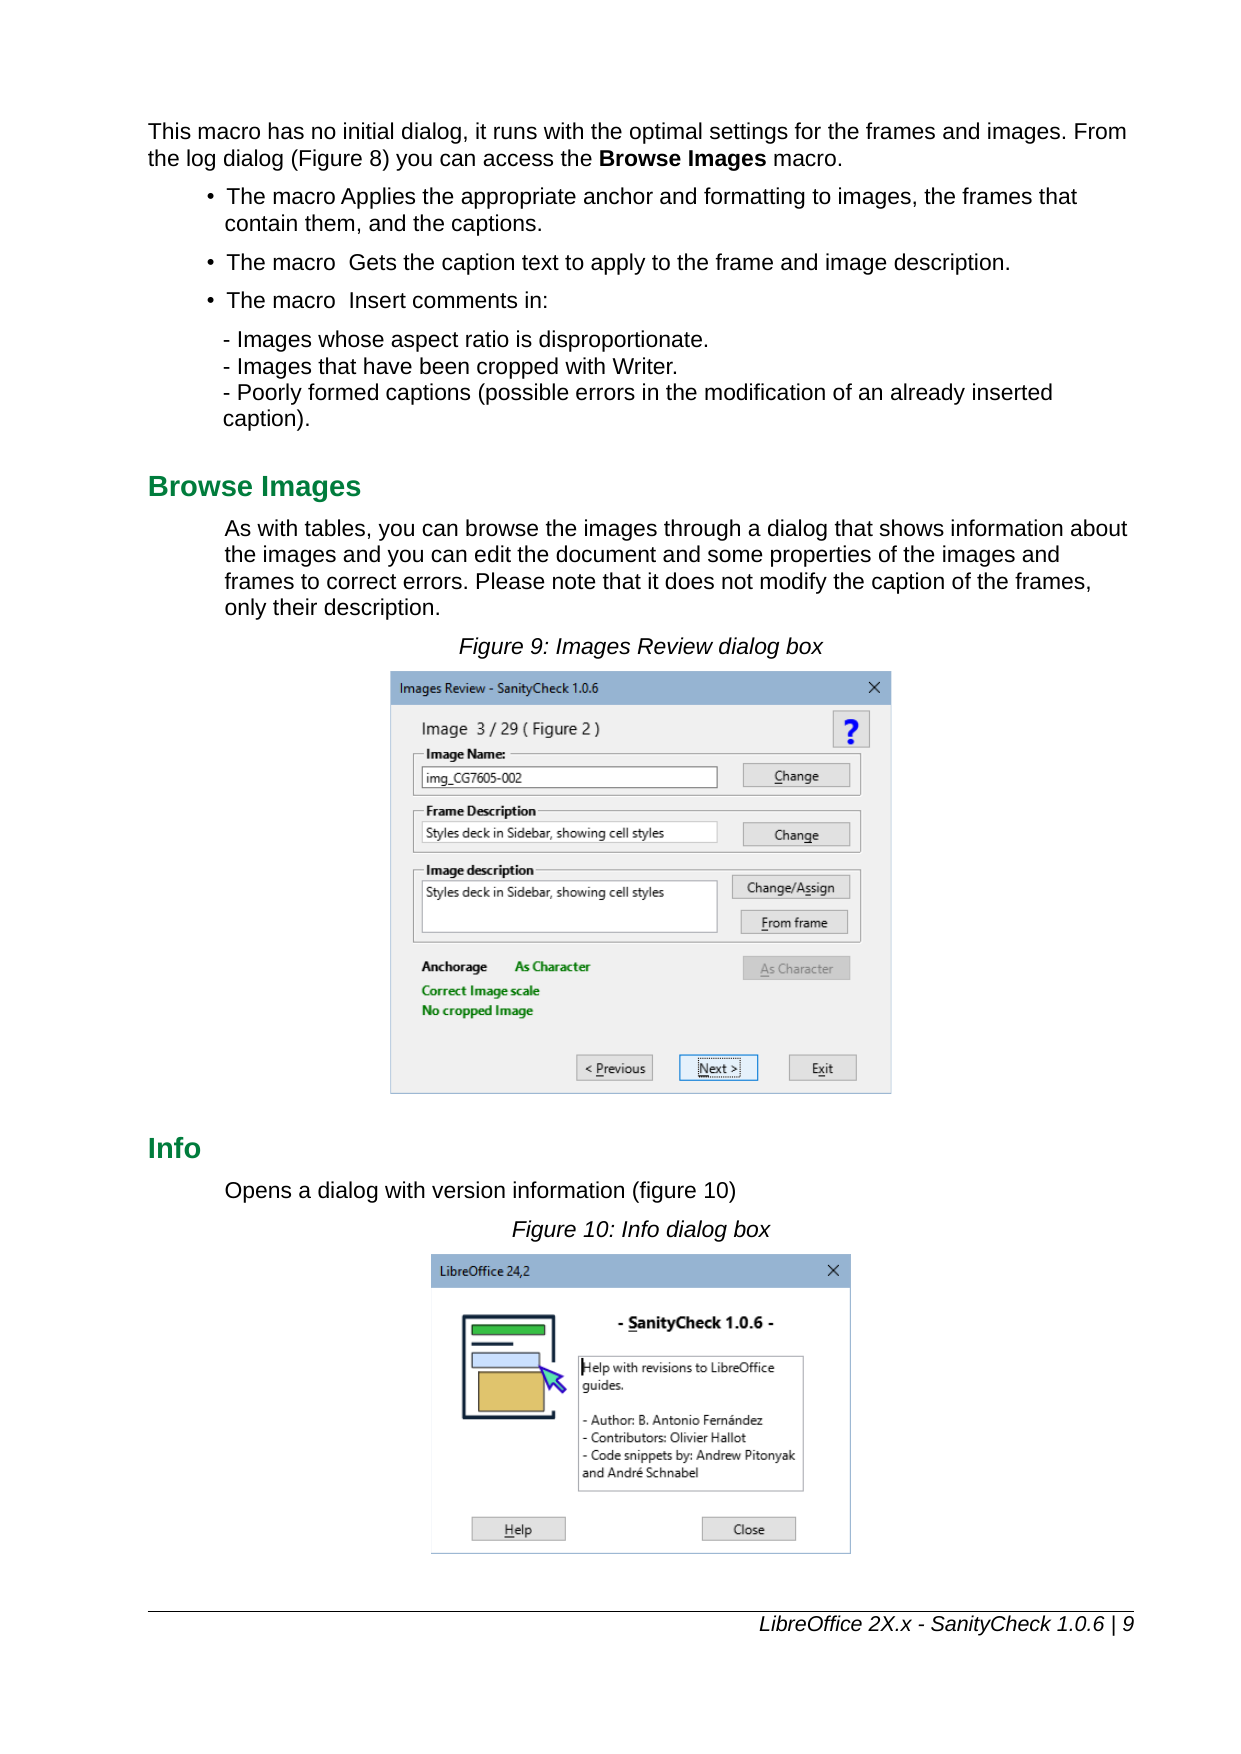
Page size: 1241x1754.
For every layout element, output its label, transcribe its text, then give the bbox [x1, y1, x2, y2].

subtitle Info [148, 1131, 1134, 1164]
list - Images that have been cropped with Writer. [223, 353, 1134, 379]
list This macro has no initial dialog, it runs with the optimal settings for the frames and images. From the log dialog (8) you can access the Browse Images macro. [148, 118, 1134, 171]
subtitle Browse Images [148, 469, 1134, 502]
text Figure 10: Info dialog box [431, 1216, 851, 1242]
text As with tables, you can browse the images through a dialog that shows information about the images and you can edit the document and some properties of the images and frames to correct errors. Please note that it does not modify the caption of the frames, only their description. [224, 515, 1134, 620]
list - Poorly formed captions (possible errors in the modification of an already inserted caption). [223, 379, 1134, 432]
text Opens a dialog with version information (figure 10) [224, 1177, 1134, 1203]
text Figure 9: Images Review dialog box [390, 633, 891, 659]
picture [431, 1254, 851, 1554]
list The macro Applies the appropriate anchor and formatting to images, the frames that contain them, and the captions. [207, 183, 1134, 236]
list The macro Gets the caption text to apply to the frame and image description. [207, 248, 1134, 275]
picture [390, 671, 892, 1094]
list The macro Insert comments in: [207, 287, 1134, 314]
list - Images whose aspect ratio is disproportionate. [223, 326, 1134, 353]
